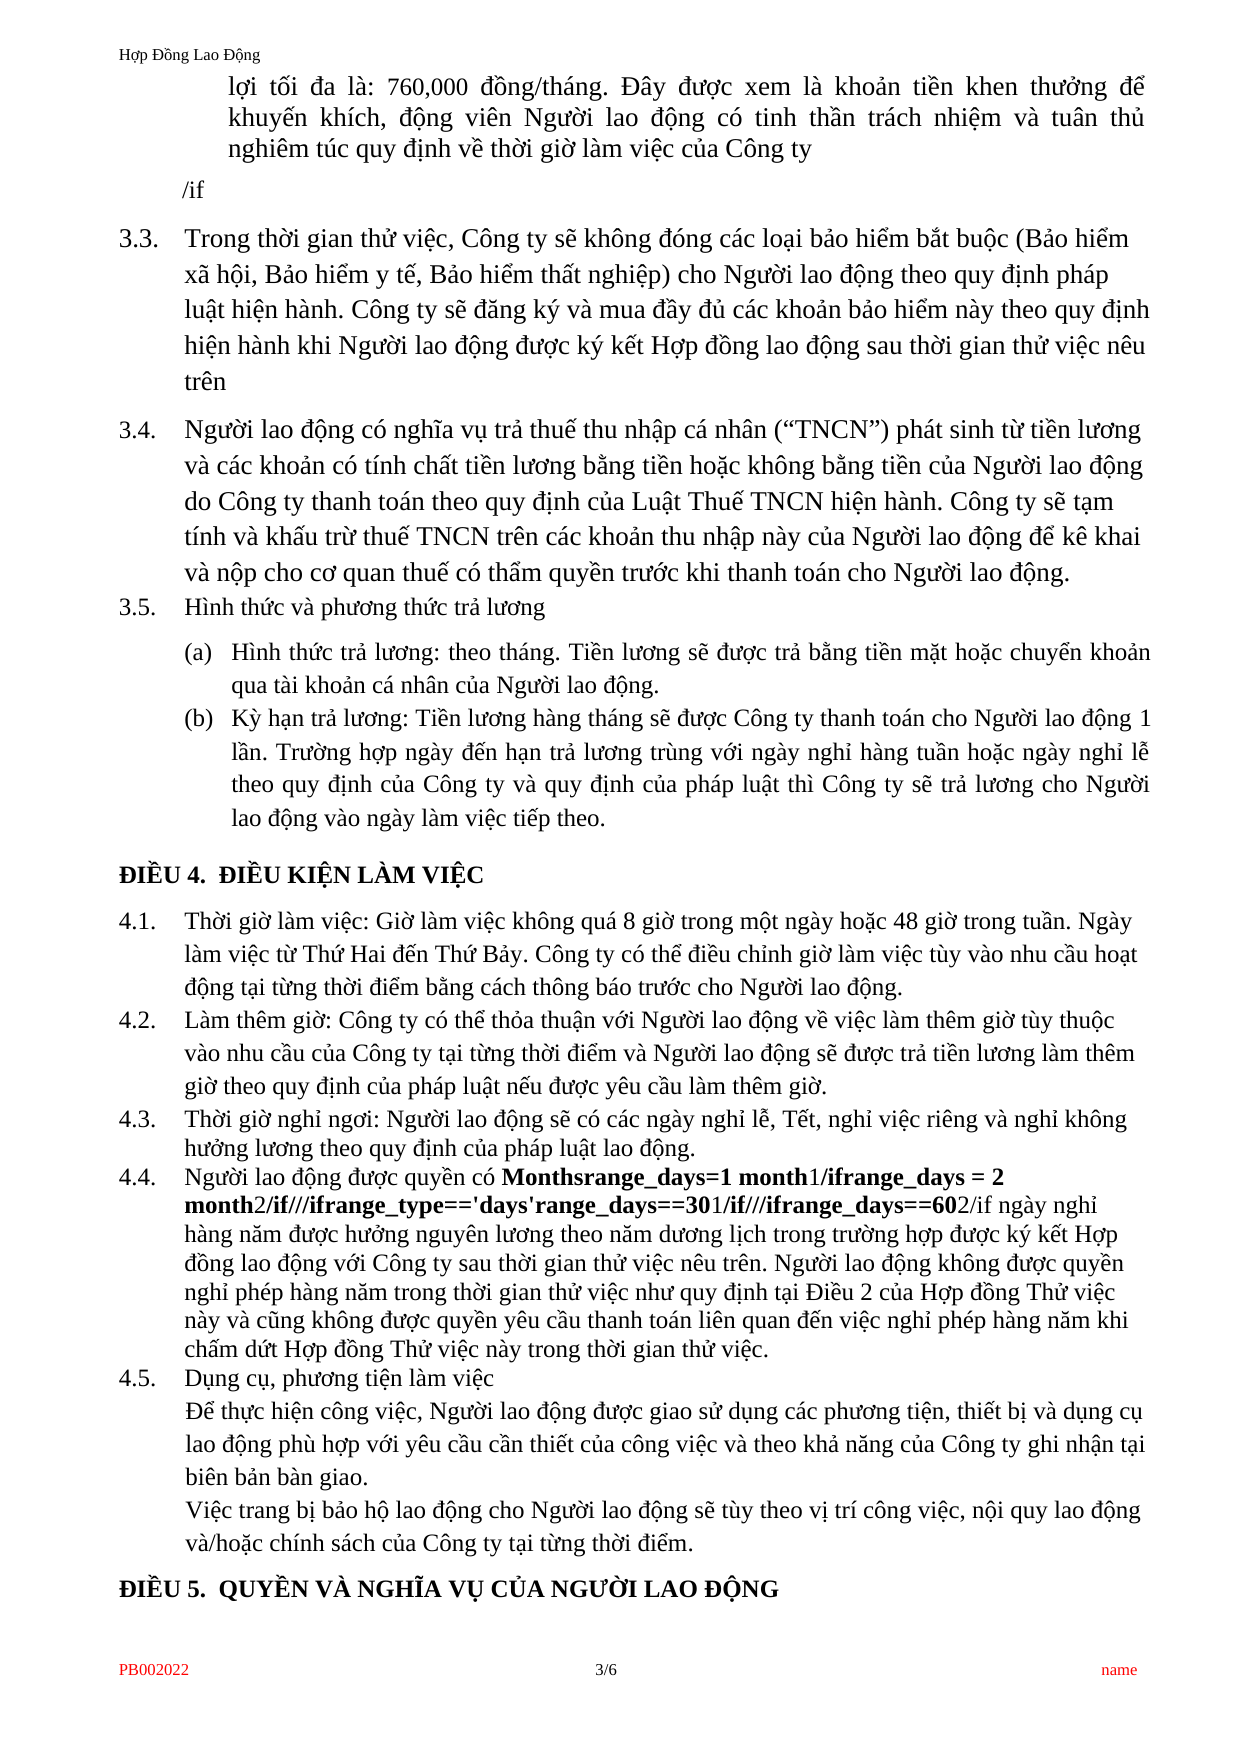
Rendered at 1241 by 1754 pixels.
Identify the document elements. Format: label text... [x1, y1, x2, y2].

subtitle Để thực hiện công việc, Người lao động được giao sử dụng các phương tiện, thiết bị và dụng cụ lao động phù hợp với yêu cầu cần thiết của công việc và theo khả năng của Công ty ghi nhận tại biên bản bàn giao. [118, 1396, 1152, 1491]
subtitle Người lao động có nghĩa vụ trả thuế thu nhập cá nhân (“TNCN”) phát sinh từ tiền lương và các khoản có tính chất tiền lương bằng tiền hoặc không bằng tiền của Người lao động do Công ty thanh toán theo quy định của Luật Thuế TNCN hiện hành. Công ty sẽ tạm tính và khấu trừ thuế TNCN trên các khoản thu nhập này của Người lao động để kê khai và nộp cho cơ quan thuế có thẩm quyền trước khi thanh toán cho Người lao động. [118, 413, 1152, 587]
table_cell lợi tối đa là: 760,000 đồng/tháng. Đây được xem là khoản tiền khen thưởng để khuyến khích, động viên Người lao động có tinh thần trách nhiệm và tuân thủ nghiêm túc quy định về thời giờ làm việc của Công ty [223, 65, 1151, 169]
list Người lao động được quyền có Monthsrange_days=1 month1/ifrange_days = 2 month2/if///ifrange_type=='days'range_days==301/if///ifrange_days==602/if ngày nghỉ hàng năm được hưởng nguyên lương theo năm dương lịch trong trường hợp được ký kết Hợp đồng lao động với Công ty sau thời gian thử việc nêu trên. Người lao động không được quyền nghỉ phép hàng năm trong thời gian thử việc như quy định tại Điều 2 của Hợp đồng Thử việc này và cũng không được quyền yêu cầu thanh toán liên quan đến việc nghỉ phép hàng năm khi chấm dứt Hợp đồng Thử việc này trong thời gian thử việc. [118, 1162, 1152, 1363]
table_cell /if [177, 170, 1151, 210]
list Hình thức và phương thức trả lương [118, 592, 1152, 621]
list Làm thêm giờ: Công ty có thể thỏa thuận với Người lao động về việc làm thêm giờ tùy thuộc vào nhu cầu của Công ty tại từng thời điểm và Người lao động sẽ được trả tiền lương làm thêm giờ theo quy định của pháp luật nếu được yêu cầu làm thêm giờ. [118, 1005, 1152, 1100]
subtitle Trong thời gian thử việc, Công ty sẽ không đóng các loại bảo hiểm bắt buộc (Bảo hiểm xã hội, Bảo hiểm y tế, Bảo hiểm thất nghiệp) cho Người lao động theo quy định pháp luật hiện hành. Công ty sẽ đăng ký và mua đầy đủ các khoản bảo hiểm này theo quy định hiện hành khi Người lao động được ký kết Hợp đồng lao động sau thời gian thử việc nêu trên [118, 222, 1152, 396]
list Dụng cụ, phương tiện làm việc [118, 1363, 1152, 1392]
subtitle ĐIỀU 5. QUYỀN VÀ NGHĨA VỤ CỦA NGƯỜI LAO ĐỘNG [118, 1574, 1152, 1602]
table_cell [177, 65, 222, 169]
list Thời giờ nghỉ ngơi: Người lao động sẽ có các ngày nghỉ lễ, Tết, nghỉ việc riêng và nghỉ không hưởng lương theo quy định của pháp luật lao động. [118, 1104, 1152, 1162]
subtitle Việc trang bị bảo hộ lao động cho Người lao động sẽ tùy theo vị trí công việc, nội quy lao động và/hoặc chính sách của Công ty tại từng thời điểm. [118, 1495, 1152, 1557]
subtitle ĐIỀU 4. ĐIỀU KIỆN LÀM VIỆC [118, 861, 1152, 889]
list Thời giờ làm việc: Giờ làm việc không quá 8 giờ trong một ngày hoặc 48 giờ trong tuần. Ngày làm việc từ Thứ Hai đến Thứ Bảy. Công ty có thể điều chỉnh giờ làm việc tùy vào nhu cầu hoạt động tại từng thời điểm bằng cách thông báo trước cho Người lao động. [118, 906, 1152, 1001]
list Hình thức trả lương: theo tháng. Tiền lương sẽ được trả bằng tiền mặt hoặc chuyển khoản qua tài khoản cá nhân của Người lao động. [184, 637, 1152, 699]
list Kỳ hạn trả lương: Tiền lương hàng tháng sẽ được Công ty thanh toán cho Người lao động 1 lần. Trường hợp ngày đến hạn trả lương trùng với ngày nghỉ hàng tuần hoặc ngày nghỉ lễ theo quy định của Công ty và quy định của pháp luật thì Công ty sẽ trả lương cho Người lao động vào ngày làm việc tiếp theo. [184, 703, 1152, 831]
